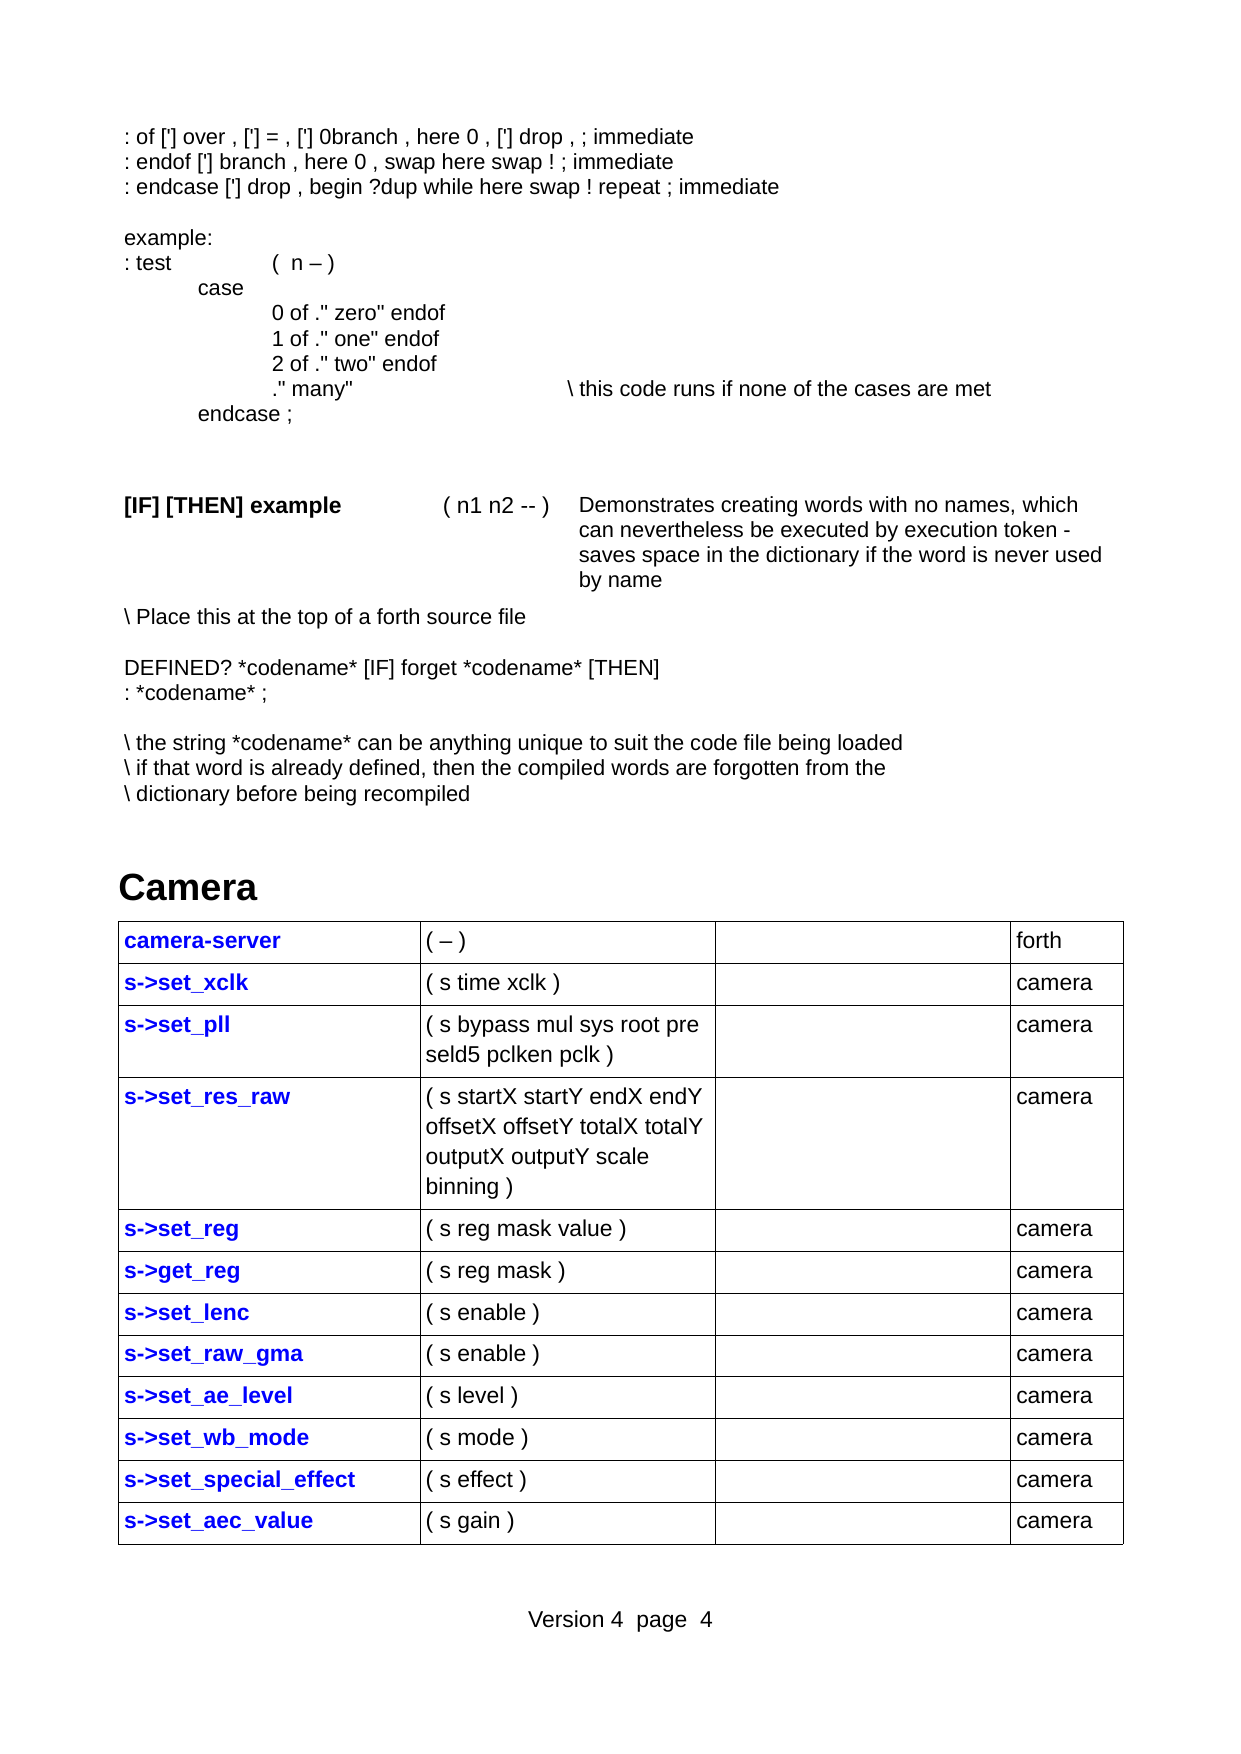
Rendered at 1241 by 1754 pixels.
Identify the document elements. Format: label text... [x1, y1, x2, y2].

table_header [IF] [THEN] example [118, 486, 437, 598]
table_cell ( s effect ) [421, 1461, 715, 1502]
table_cell ( s enable ) [421, 1294, 715, 1334]
table_cell camera [1011, 1503, 1123, 1543]
table_cell ( s mode ) [421, 1419, 715, 1460]
table_cell \ Place this at the top of a forth source file DEFINED? *codename* [IF] forget *codename* [THEN] : *codename* ; \ the string *codename* can be anything unique to suit the code file being loaded \ if that word is already defined, then the compiled words are forgotten from the \ dictionary before being recompiled [118, 598, 1123, 811]
table_cell camera [1011, 1294, 1123, 1334]
table_cell s->set_aec_value [119, 1503, 420, 1543]
table_cell s->set_wb_mode [119, 1419, 420, 1460]
table_cell camera [1011, 1078, 1123, 1209]
table_cell s->set_lenc [119, 1294, 420, 1334]
table_cell s->set_res_raw [119, 1078, 420, 1209]
table_cell s->set_xclk [119, 964, 420, 1005]
table_cell camera [1011, 1336, 1123, 1376]
table_cell [716, 1336, 1010, 1376]
table_cell camera [1011, 1006, 1123, 1077]
table_cell s->set_pll [119, 1006, 420, 1077]
table_header Demonstrates creating words with no names, which can nevertheless be executed by execution token - saves space in the dictionary if the word is never used by name [573, 486, 1123, 598]
table_cell camera [1011, 1377, 1123, 1418]
table_header ( n1 n2 -- ) [437, 486, 573, 598]
table_cell s->get_reg [119, 1252, 420, 1293]
table_cell [716, 1377, 1010, 1418]
table_cell camera [1011, 1419, 1123, 1460]
table_cell [716, 964, 1010, 1005]
table_cell [716, 1461, 1010, 1502]
table_header forth [1011, 922, 1123, 963]
table_cell ( s startX startY endX endY offsetX offsetY totalX totalY outputX outputY scale binning ) [421, 1078, 715, 1209]
table_cell ( s bypass mul sys root pre seld5 pclken pclk ) [421, 1006, 715, 1077]
table_cell [716, 1006, 1010, 1077]
table_cell [716, 1210, 1010, 1251]
table_header [716, 922, 1010, 963]
table_cell ( s gain ) [421, 1503, 715, 1543]
table_cell camera [1011, 1252, 1123, 1293]
table_cell ( s time xclk ) [421, 964, 715, 1005]
table_cell s->set_ae_level [119, 1377, 420, 1418]
table_cell [716, 1294, 1010, 1334]
table_cell [716, 1252, 1010, 1293]
table_cell ( s enable ) [421, 1336, 715, 1376]
table_cell ( s level ) [421, 1377, 715, 1418]
table_cell s->set_special_effect [119, 1461, 420, 1502]
table_header camera-server [119, 922, 420, 963]
table_cell ( s reg mask ) [421, 1252, 715, 1293]
table_cell : of ['] over , ['] = , ['] 0branch , here 0 , ['] drop , ; immediate : endof ['] branch , here 0 , swap here swap ! ; immediate : endcase ['] drop , begin ?dup while here swap ! repeat ; immediate example: : test ( n – ) case 0 of ." zero" endof 1 of ." one" endof 2 of ." two" endof ." many" \ this code runs if none of the cases are met endcase ; [118, 118, 1123, 457]
table_cell s->set_reg [119, 1210, 420, 1251]
table_header ( – ) [421, 922, 715, 963]
table_cell ( s reg mask value ) [421, 1210, 715, 1251]
table_cell [716, 1503, 1010, 1543]
table_cell camera [1011, 964, 1123, 1005]
table_cell camera [1011, 1210, 1123, 1251]
subtitle Camera [118, 865, 1122, 909]
table_cell camera [1011, 1461, 1123, 1502]
table_cell s->set_raw_gma [119, 1336, 420, 1376]
table_cell [716, 1419, 1010, 1460]
table_cell [716, 1078, 1010, 1209]
